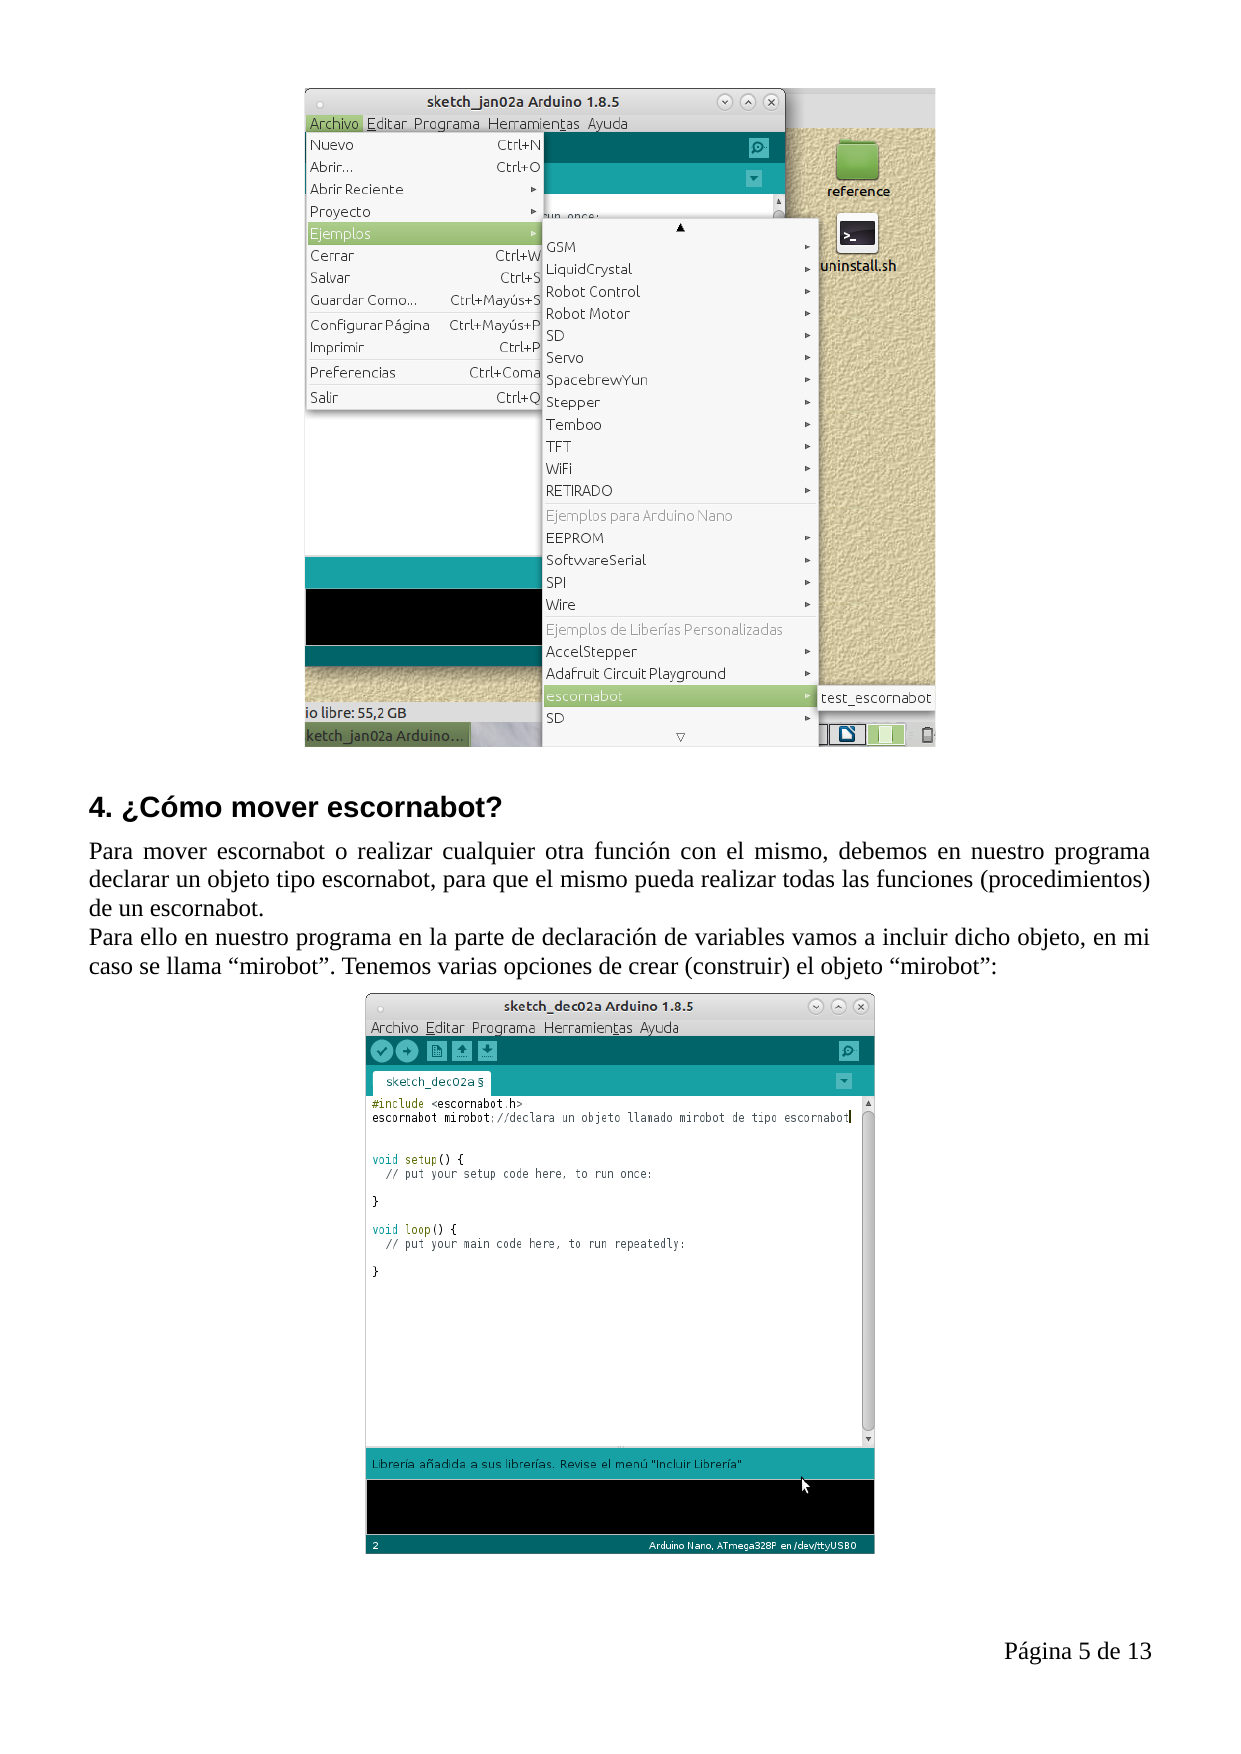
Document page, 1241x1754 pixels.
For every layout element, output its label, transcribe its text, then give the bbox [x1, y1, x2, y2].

subtitle 4. ¿Cómo mover escornabot? [88, 789, 1152, 823]
picture [304, 88, 936, 747]
text Para ello en nuestro programa en la parte de declaración de variables vamos a incluir dicho objeto, en mi caso se llama “mirobot”. Tenemos varias opciones de crear (construir) el objeto “mirobot”: [88, 922, 1152, 979]
text Para mover escornabot o realizar cualquier otra función con el mismo, debemos en nuestro programa declarar un objeto tipo escornabot, para que el mismo pueda realizar todas las funciones (procedimientos) de un escornabot. [88, 836, 1152, 922]
picture [365, 993, 875, 1554]
